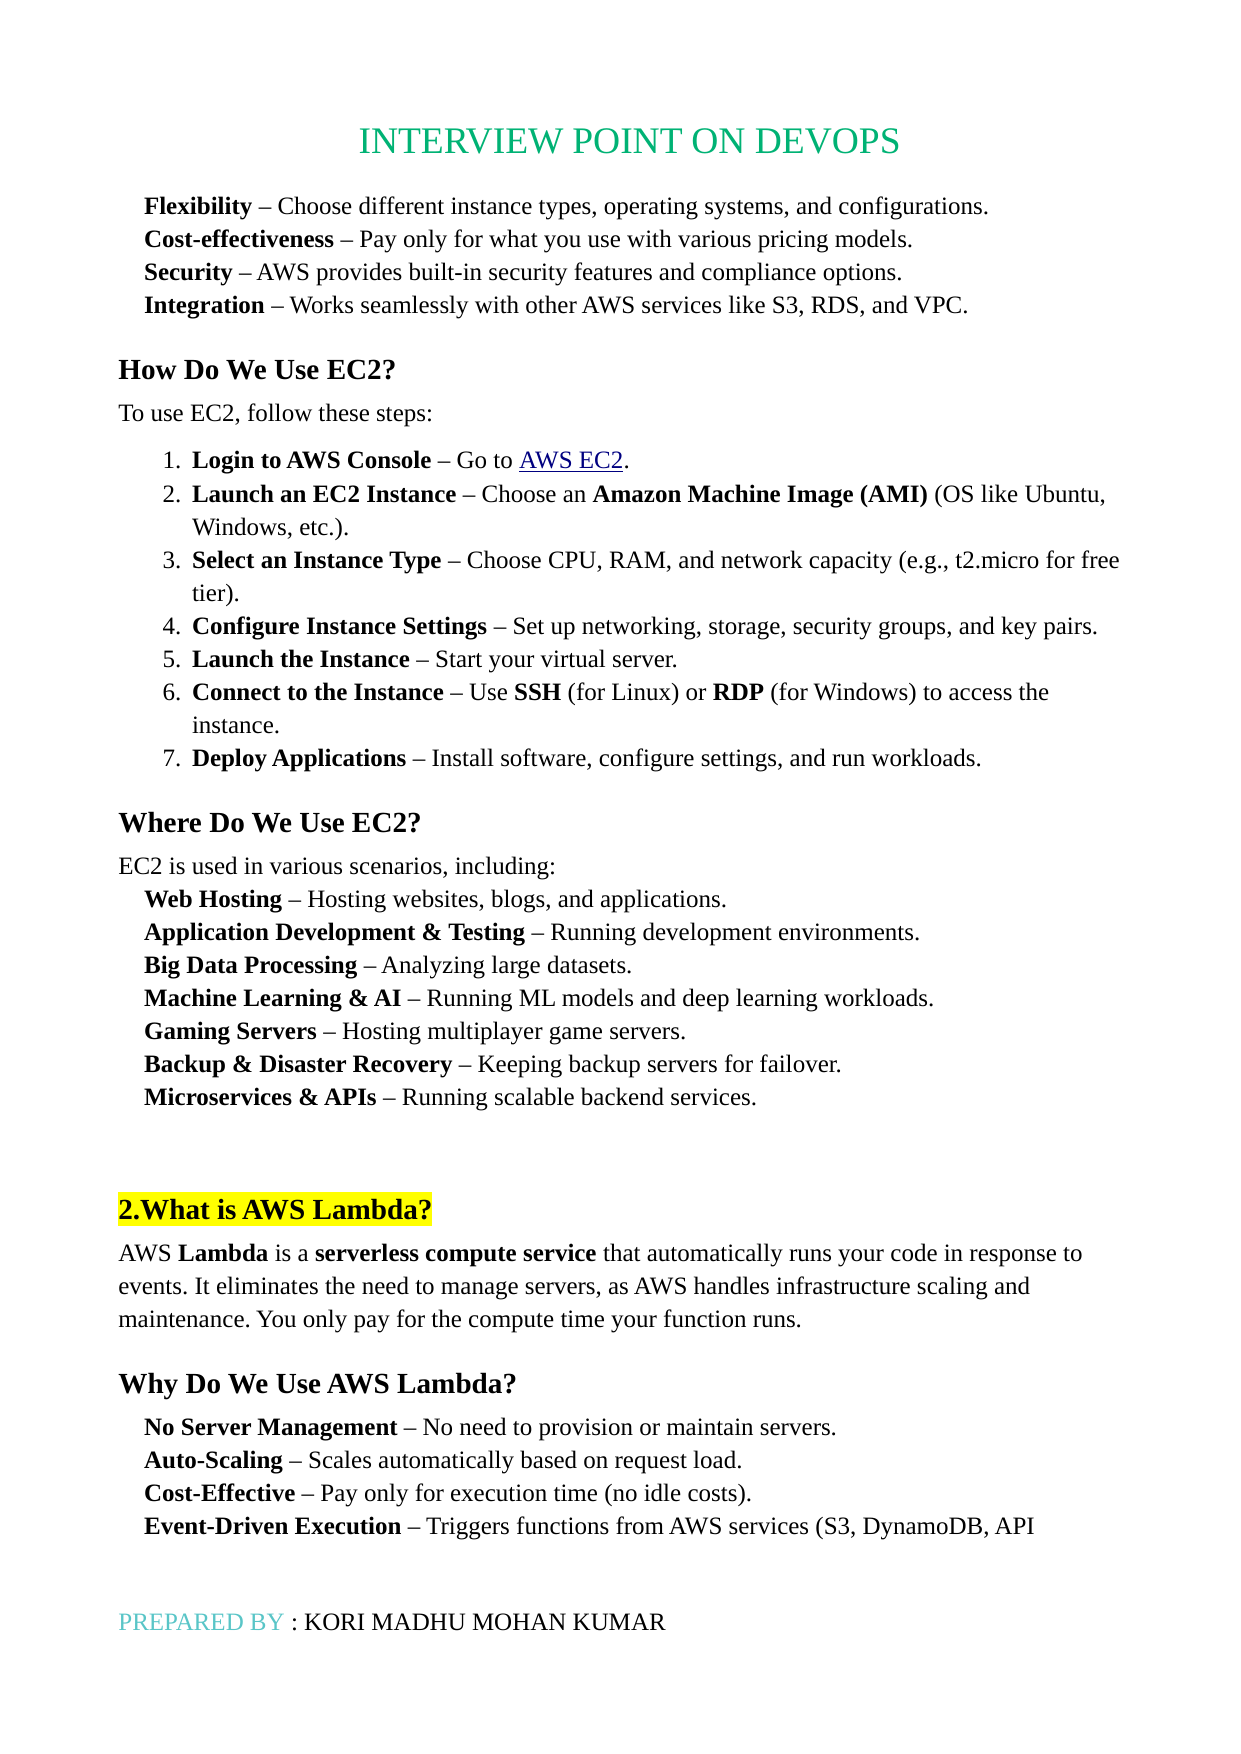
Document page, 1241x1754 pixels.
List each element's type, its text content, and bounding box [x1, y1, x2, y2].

list Login to AWS Console – Go to AWS EC2. [162, 446, 1122, 474]
subtitle Where Do We Use EC2? [118, 805, 1122, 838]
list Deploy Applications – Install software, configure settings, and run workloads. [162, 743, 1122, 772]
list Connect to the Instance – Use SSH (for Linux) or RDP (for Windows) to access the instance. [162, 677, 1122, 738]
text ✅ Flexibility – Choose different instance types, operating systems, and configurations. ✅ Cost-effectiveness – Pay only for what you use with various pricing models. ✅ Security – AWS provides built-in security features and compliance options. ✅ Integration – Works seamlessly with other AWS services like S3, RDS, and VPC. [118, 191, 1122, 318]
list Configure Instance Settings – Set up networking, storage, security groups, and key pairs. [162, 611, 1122, 639]
text To use EC2, follow these steps: [118, 398, 1122, 427]
text EC2 is used in various scenarios, including: 🔹 Web Hosting – Hosting websites, blogs, and applications. 🔹 Application Development & Testing – Running development environments. 🔹 Big Data Processing – Analyzing large datasets. 🔹 Machine Learning & AI – Running ML models and deep learning workloads. 🔹 Gaming Servers – Hosting multiplayer game servers. 🔹 Backup & Disaster Recovery – Keeping backup servers for failover. 🔹 Microservices & APIs – Running scalable backend services. [118, 851, 1122, 1111]
list Launch the Instance – Start your virtual server. [162, 644, 1122, 672]
text AWS Lambda is a serverless compute service that automatically runs your code in response to events. It eliminates the need to manage servers, as AWS handles infrastructure scaling and maintenance. You only pay for the compute time your function runs. [118, 1238, 1122, 1333]
text ✅ No Server Management – No need to provision or maintain servers. ✅ Auto-Scaling – Scales automatically based on request load. ✅ Cost-Effective – Pay only for execution time (no idle costs). ✅ Event-Driven Execution – Triggers functions from AWS services (S3, DynamoDB, API [118, 1412, 1122, 1540]
list Select an Instance Type – Choose CPU, RAM, and network capacity (e.g., t2.micro for free tier). [162, 545, 1122, 606]
subtitle 2.What is AWS Lambda? [118, 1192, 1122, 1226]
subtitle Why Do We Use AWS Lambda? [118, 1366, 1122, 1400]
subtitle How Do We Use EC2? [118, 352, 1122, 386]
list Launch an EC2 Instance – Choose an Amazon Machine Image (AMI) (OS like Ubuntu, Windows, etc.). [162, 479, 1122, 540]
